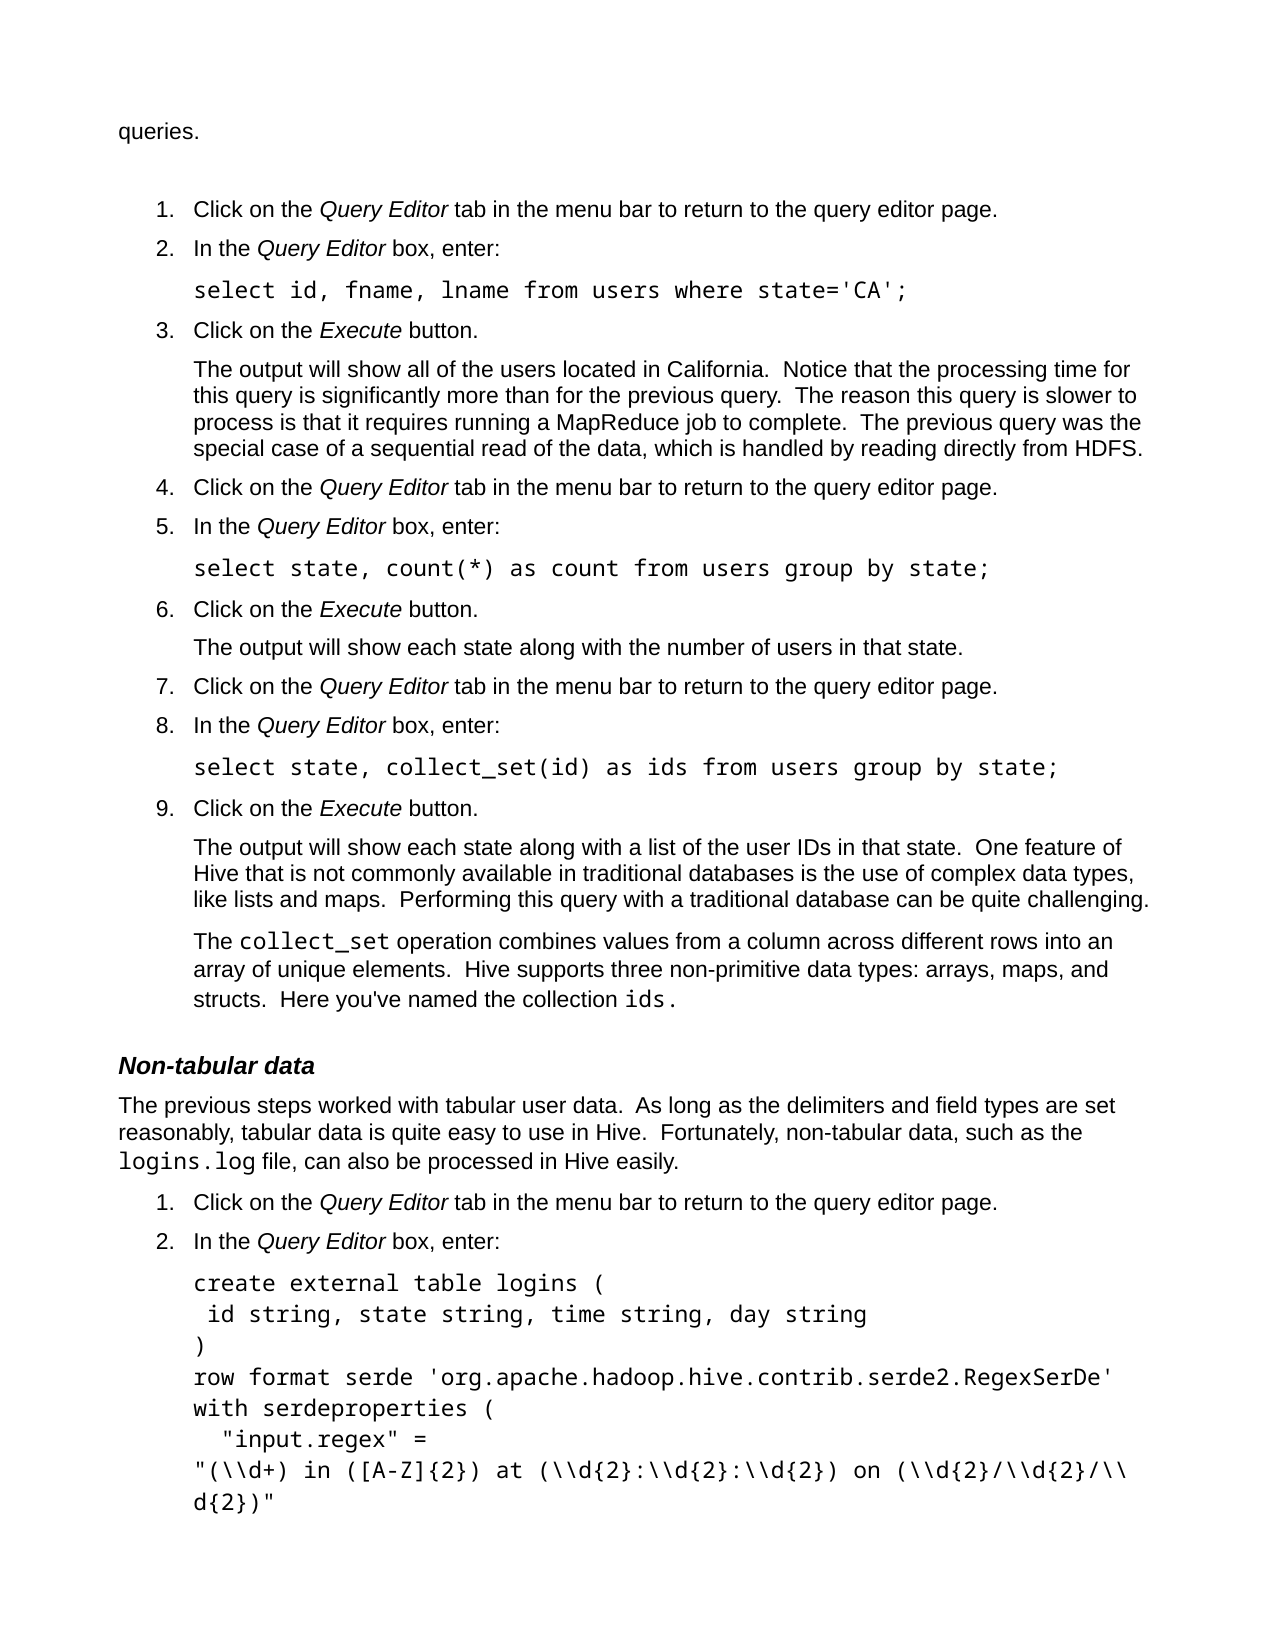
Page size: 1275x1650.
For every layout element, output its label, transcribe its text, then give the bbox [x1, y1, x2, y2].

subtitle Non-tabular data [118, 1051, 1157, 1080]
list Click on the Query Editor tab in the menu bar to return to the query editor page. [156, 474, 1157, 500]
list select state, collect_set(id) as ids from users group by state; [156, 751, 1157, 782]
list The collect_set operation combines values from a column across different rows into an array of unique elements. Hive supports three non-primitive data types: arrays, maps, and structs. Here you've named the collection ids. [156, 925, 1157, 1014]
list Click on the Query Editor tab in the menu bar to return to the query editor page. [156, 673, 1157, 699]
list In the Query Editor box, enter: [156, 235, 1157, 261]
list In the Query Editor box, enter: [156, 1228, 1157, 1254]
text The previous steps worked with tabular user data. As long as the delimiters and field types are set reasonably, tabular data is quite easy to use in Hive. Fortunately, non-tabular data, such as the logins.log file, can also be processed in Hive easily. [118, 1092, 1157, 1176]
list In the Query Editor box, enter: [156, 513, 1157, 539]
list create external table logins ( id string, state string, time string, day string ) row format serde 'org.apache.hadoop.hive.contrib.serde2.RegexSerDe' with serdeproperties ( "input.regex" = "(\\d+) in ([A-Z]{2}) at (\\d{2}:\\d{2}:\\d{2}) on (\\d{2}/\\d{2}/\\d{2})" [156, 1267, 1157, 1517]
list Click on the Query Editor tab in the menu bar to return to the query editor page. [156, 196, 1157, 222]
list The output will show all of the users located in California. Notice that the processing time for this query is significantly more than for the previous query. The reason this query is slower to process is that it requires running a MapReduce job to complete. The previous query was the special case of a sequential read of the data, which is handled by reading directly from HDFS. [156, 356, 1157, 462]
list Click on the Execute button. [156, 317, 1157, 344]
list Click on the Execute button. [156, 596, 1157, 622]
list The output will show each state along with the number of users in that state. [156, 634, 1157, 661]
list Click on the Execute button. [156, 795, 1157, 821]
list The output will show each state along with a list of the user IDs in that state. One feature of Hive that is not commonly available in traditional databases is the use of complex data types, like lists and maps. Performing this query with a traditional database can be quite challenging. [156, 833, 1157, 913]
list In the Query Editor box, enter: [156, 712, 1157, 738]
list select state, count(*) as count from users group by state; [156, 552, 1157, 583]
list Click on the Query Editor tab in the menu bar to return to the query editor page. [156, 1189, 1157, 1215]
text queries. [118, 118, 1157, 144]
list select id, fname, lname from users where state='CA'; [156, 273, 1157, 305]
